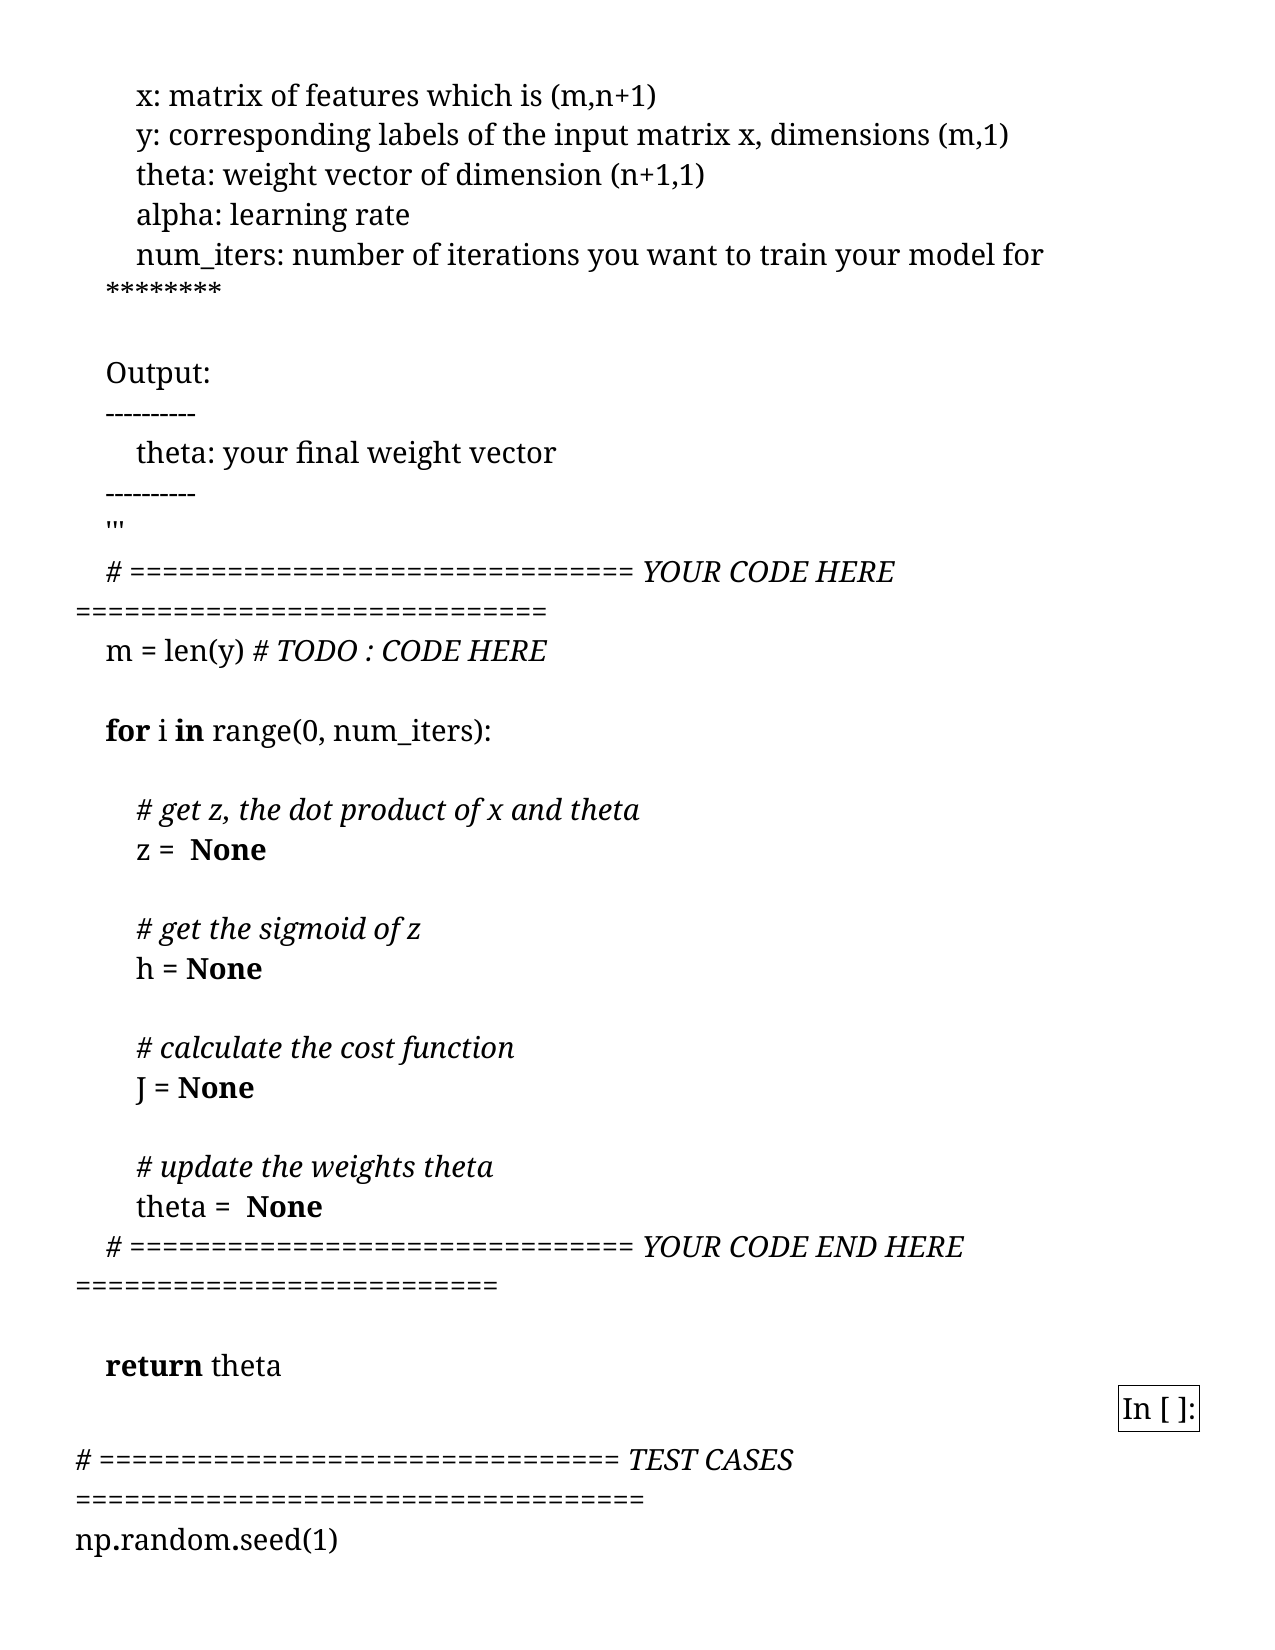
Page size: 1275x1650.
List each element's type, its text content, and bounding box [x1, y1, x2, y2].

text alpha: learning rate [75, 194, 1200, 234]
text # ================================ TEST CASES =================================== [75, 1439, 1200, 1519]
text # =============================== YOUR CODE END HERE ========================== [75, 1226, 1200, 1305]
text num_iters: number of iterations you want to train your model for [75, 234, 1200, 273]
text theta: your final weight vector [75, 432, 1200, 472]
text ''' [75, 512, 1200, 551]
text # get the sigmoid of z [75, 908, 1200, 948]
text y: corresponding labels of the input matrix x, dimensions (m,1) [75, 115, 1200, 154]
text np.random.seed(1) [75, 1519, 1200, 1558]
text ******** [75, 273, 1200, 313]
text for i in range(0, num_iters): [75, 710, 1200, 750]
text # =============================== YOUR CODE HERE ============================= [75, 551, 1200, 631]
text m = len(y) # TODO : CODE HERE [75, 631, 1200, 670]
text z = None [75, 829, 1200, 869]
text # get z, the dot product of x and theta [75, 789, 1200, 829]
text ---------- [75, 472, 1200, 512]
text x: matrix of features which is (m,n+1) [75, 75, 1200, 115]
text theta: weight vector of dimension (n+1,1) [75, 154, 1200, 194]
text J = None [75, 1067, 1200, 1107]
text ---------- [75, 392, 1200, 432]
text Output: [75, 353, 1200, 392]
text h = None [75, 948, 1200, 988]
text # update the weights theta [75, 1147, 1200, 1186]
text return theta [75, 1345, 1200, 1385]
text theta = None [75, 1186, 1200, 1226]
text [75, 1385, 1118, 1432]
text # calculate the cost function [75, 1027, 1200, 1067]
text In [ ]: [1119, 1386, 1199, 1431]
